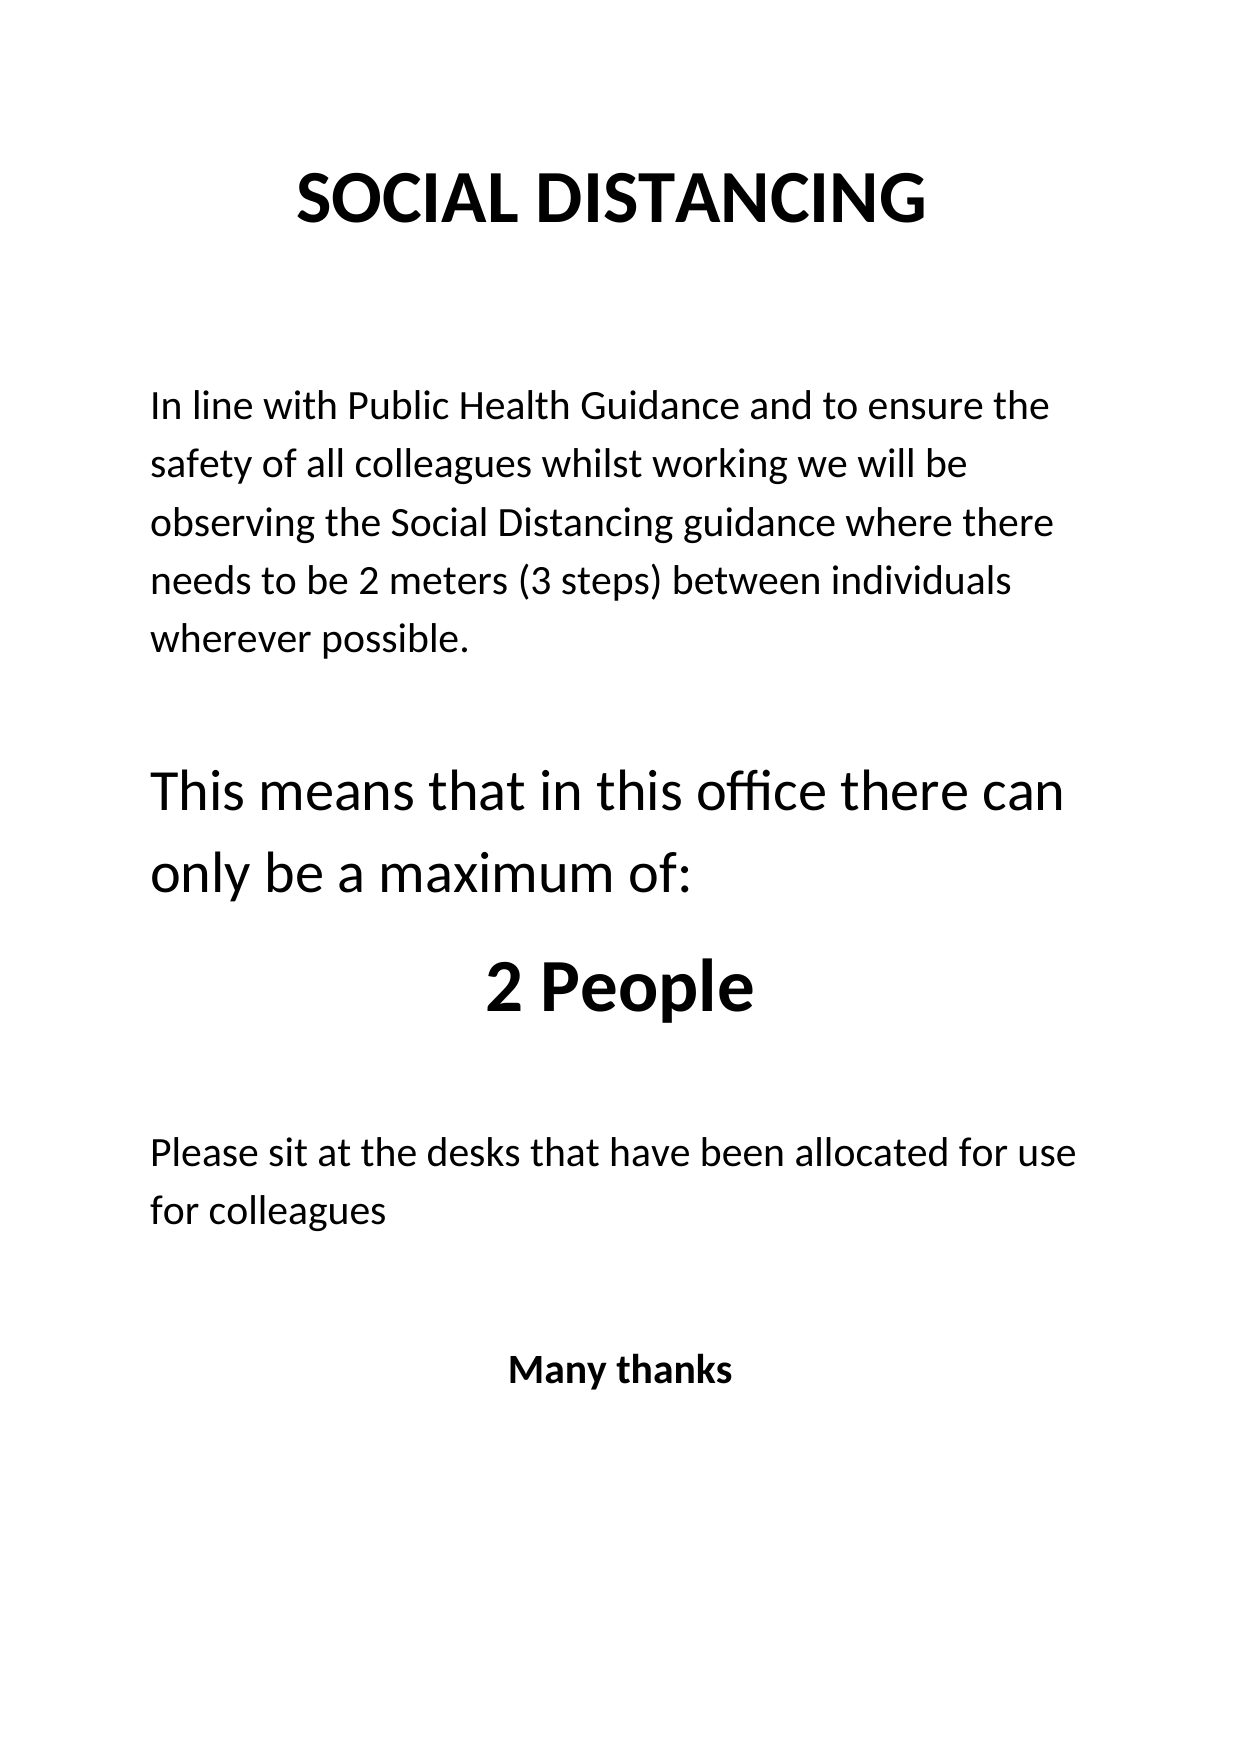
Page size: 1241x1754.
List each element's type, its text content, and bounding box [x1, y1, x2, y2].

text 2 People [150, 938, 1090, 1030]
text SOCIAL DISTANCING [150, 150, 1090, 242]
text Please sit at the desks that have been allocated for use for colleagues [150, 1126, 1090, 1235]
text In line with Public Health Guidance and to ensure the safety of all colleagues whilst working we will be observing the Social Distancing guidance where there needs to be 2 meters (3 steps) between individuals wherever possible. [150, 379, 1090, 663]
text Many thanks [150, 1343, 1090, 1394]
text This means that in this office there can only be a maximum of: [150, 753, 1090, 907]
